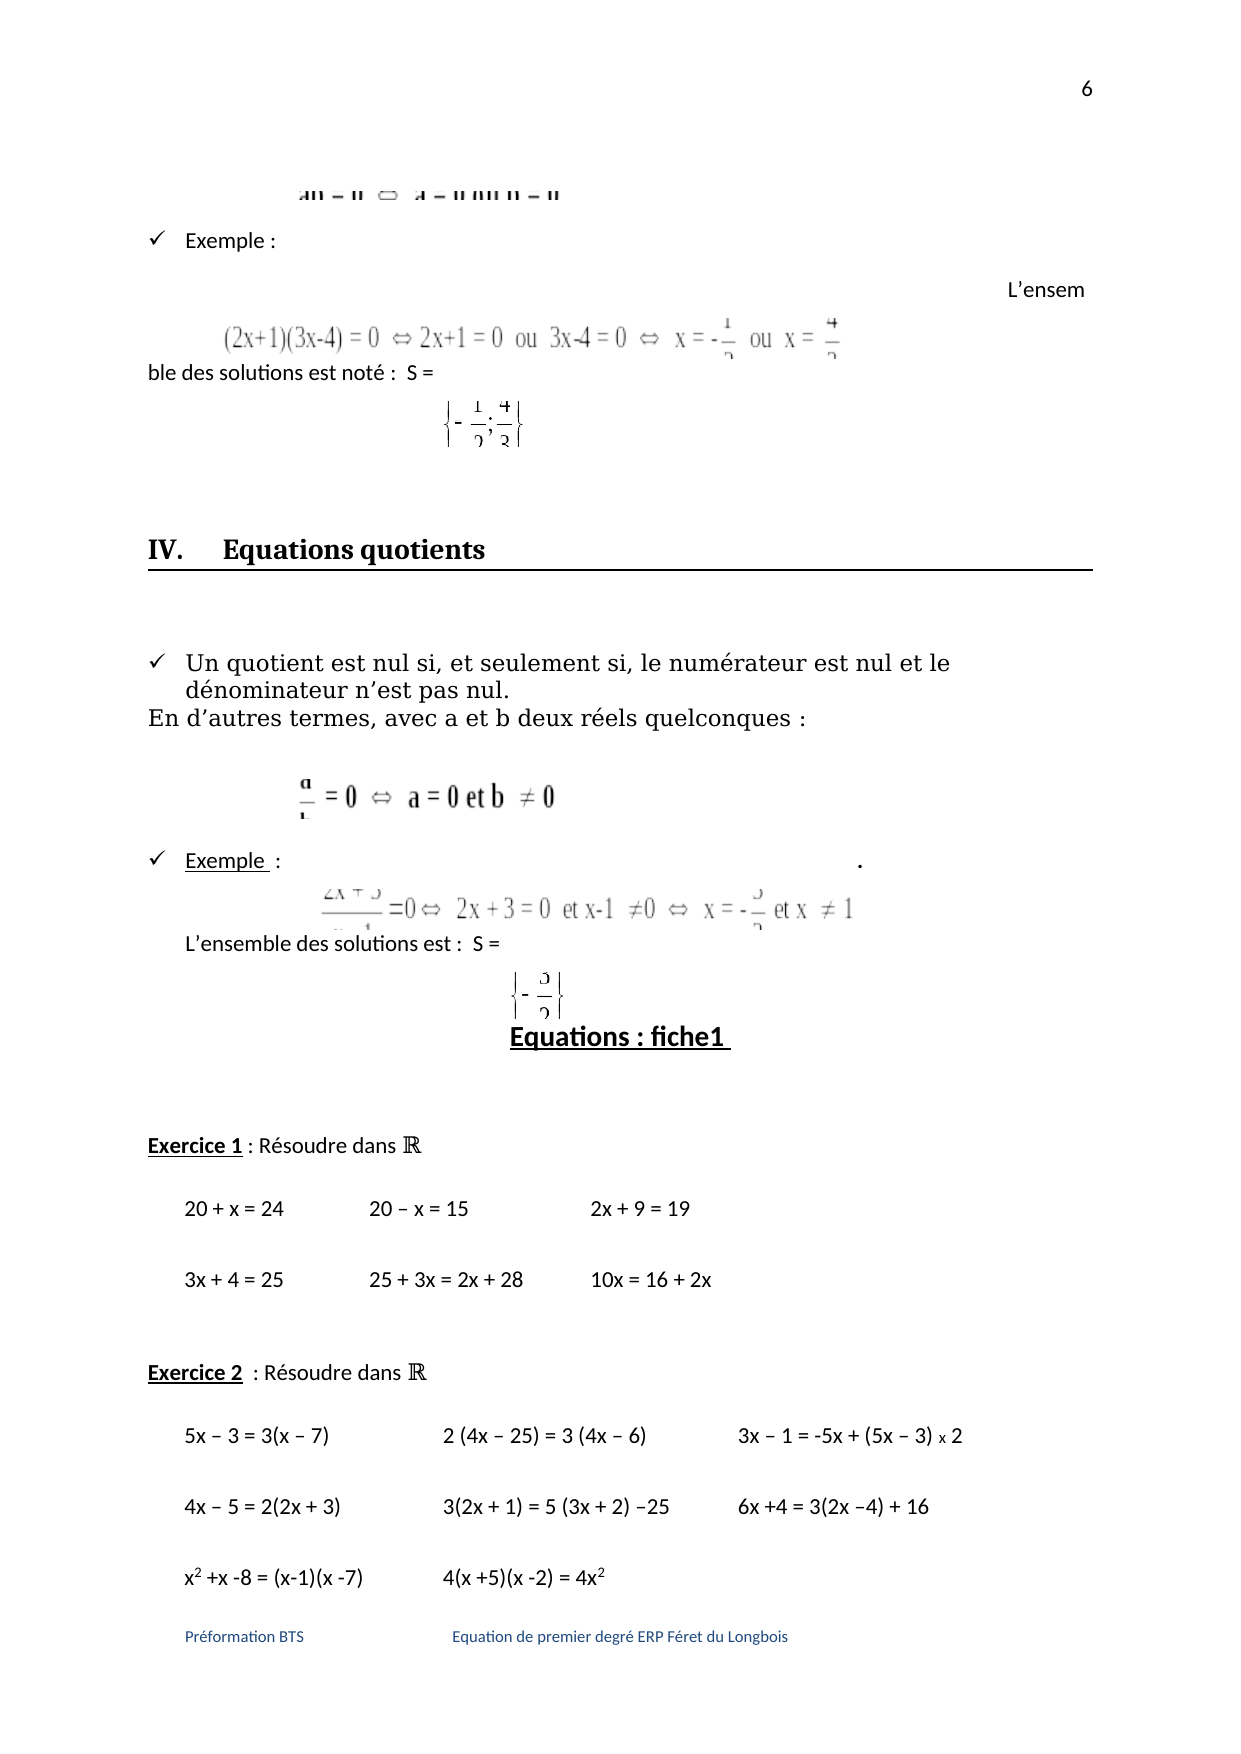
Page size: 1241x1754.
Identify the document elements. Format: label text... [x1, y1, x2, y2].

text x2 +x -8 = (x-1)(x -7) 4(x +5)(x -2) = 4x2 [184, 1563, 1093, 1592]
text Exercice 1 : Résoudre dans ℝ [148, 1131, 1093, 1159]
text 4x – 5 = 2(2x + 3) 3(2x + 1) = 5 (3x + 2) –25 6x +4 = 3(2x –4) + 16 [184, 1492, 1093, 1520]
subtitle Equations quotients [148, 533, 1093, 569]
text Exercice 2 : Résoudre dans ℝ [148, 1358, 1093, 1386]
text 3x + 4 = 25 25 + 3x = 2x + 28 10x = 16 + 2x [184, 1266, 1093, 1293]
list Exemple : [148, 227, 1093, 255]
list Exemple : . [148, 847, 1093, 929]
text 5x – 3 = 3(x – 7) 2 (4x – 25) = 3 (4x – 6) 3x – 1 = -5x + (5x – 3) x 2 [184, 1421, 1093, 1449]
list Un quotient est nul si, et seulement si, le numérateur est nul et le dénominateur n’est pas nul. [148, 648, 1093, 703]
text 20 + x = 24 20 – x = 15 2x + 9 = 19 [184, 1194, 1093, 1222]
text En d’autres termes, avec a et b deux réels quelconques : [148, 703, 1093, 731]
text L’ensemble des solutions est noté : S = [148, 276, 1093, 447]
list L’ensemble des solutions est : S = [185, 929, 1093, 1018]
text Equations : fiche1 [148, 1018, 1093, 1054]
